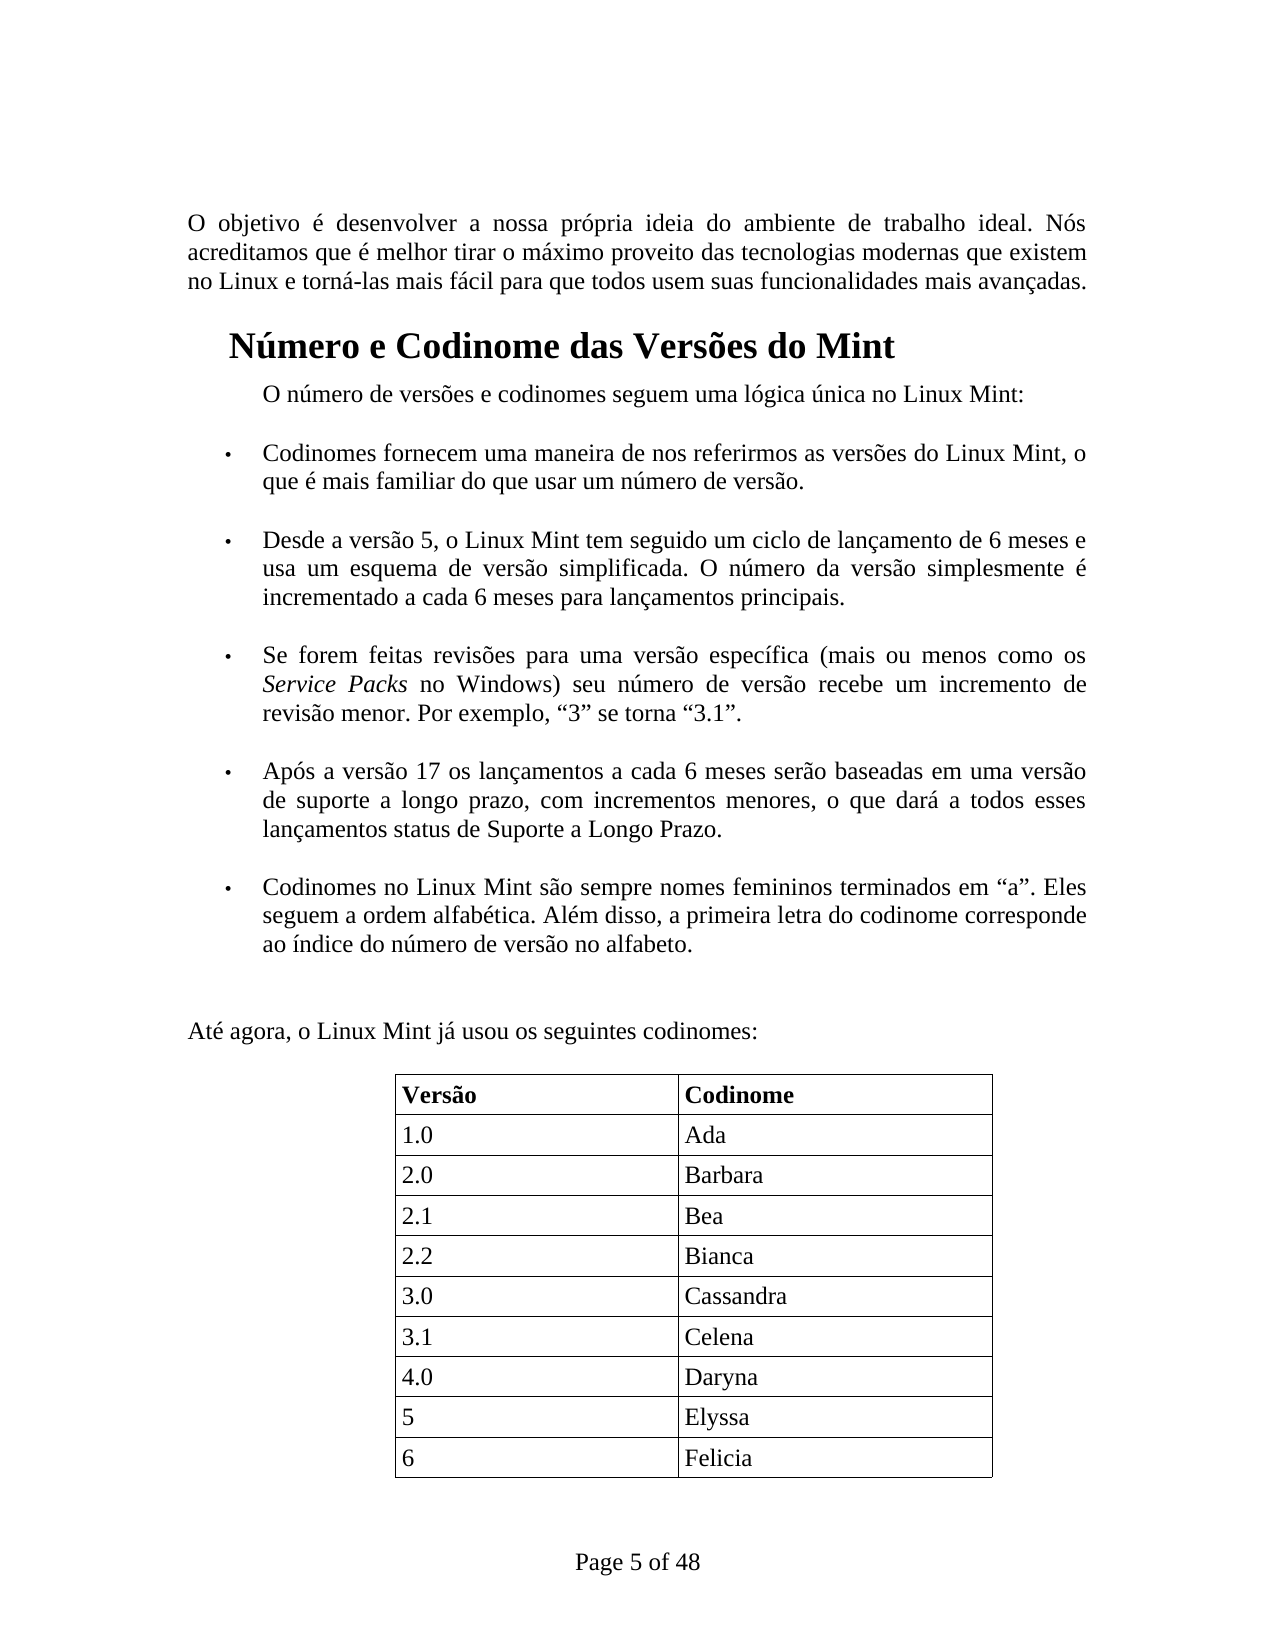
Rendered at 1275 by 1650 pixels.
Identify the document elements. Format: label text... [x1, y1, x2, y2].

table_cell 2.1 [396, 1196, 678, 1235]
list O número de versões e codinomes seguem uma lógica única no Linux Mint: [225, 379, 1087, 408]
table_cell Felicia [679, 1438, 992, 1477]
list Desde a versão 5, o Linux Mint tem seguido um ciclo de lançamento de 6 meses e usa um esquema de versão simplificada. O número da versão simplesmente é incrementado a cada 6 meses para lançamentos principais. [225, 525, 1087, 611]
table_cell Cassandra [679, 1277, 992, 1316]
table_cell 3.0 [396, 1277, 678, 1316]
table_cell 6 [396, 1438, 678, 1477]
table_cell 2.2 [396, 1236, 678, 1276]
table_cell Daryna [679, 1357, 992, 1396]
subtitle Número e Codinome das Versões do Mint [187, 324, 1087, 367]
list Codinomes fornecem uma maneira de nos referirmos as versões do Linux Mint, o que é mais familiar do que usar um número de versão. [225, 438, 1087, 495]
table_cell 3.1 [396, 1317, 678, 1356]
table_cell Elyssa [679, 1397, 992, 1437]
table_cell 1.0 [396, 1115, 678, 1154]
table_header Versão [396, 1075, 678, 1114]
list Se forem feitas revisões para uma versão específica (mais ou menos como os Service Packs no Windows) seu número de versão recebe um incremento de revisão menor. Por exemplo, “3” se torna “3.1”. [225, 640, 1087, 727]
text O objetivo é desenvolver a nossa própria ideia do ambiente de trabalho ideal. Nós acreditamos que é melhor tirar o máximo proveito das tecnologias modernas que existem no Linux e torná-las mais fácil para que todos usem suas funcionalidades mais avançadas. [187, 208, 1087, 294]
list Após a versão 17 os lançamentos a cada 6 meses serão baseadas em uma versão de suporte a longo prazo, com incrementos menores, o que dará a todos esses lançamentos status de Suporte a Longo Prazo. [225, 756, 1087, 842]
table_cell 5 [396, 1397, 678, 1437]
table_cell Bianca [679, 1236, 992, 1276]
text Até agora, o Linux Mint já usou os seguintes codinomes: [187, 1016, 1087, 1045]
table_header Codinome [679, 1075, 992, 1114]
table_cell Ada [679, 1115, 992, 1154]
table_cell Barbara [679, 1156, 992, 1195]
table_cell Celena [679, 1317, 992, 1356]
list Codinomes no Linux Mint são sempre nomes femininos terminados em “a”. Eles seguem a ordem alfabética. Além disso, a primeira letra do codinome corresponde ao índice do número de versão no alfabeto. [225, 872, 1087, 958]
table_cell 2.0 [396, 1156, 678, 1195]
table_cell 4.0 [396, 1357, 678, 1396]
table_cell Bea [679, 1196, 992, 1235]
